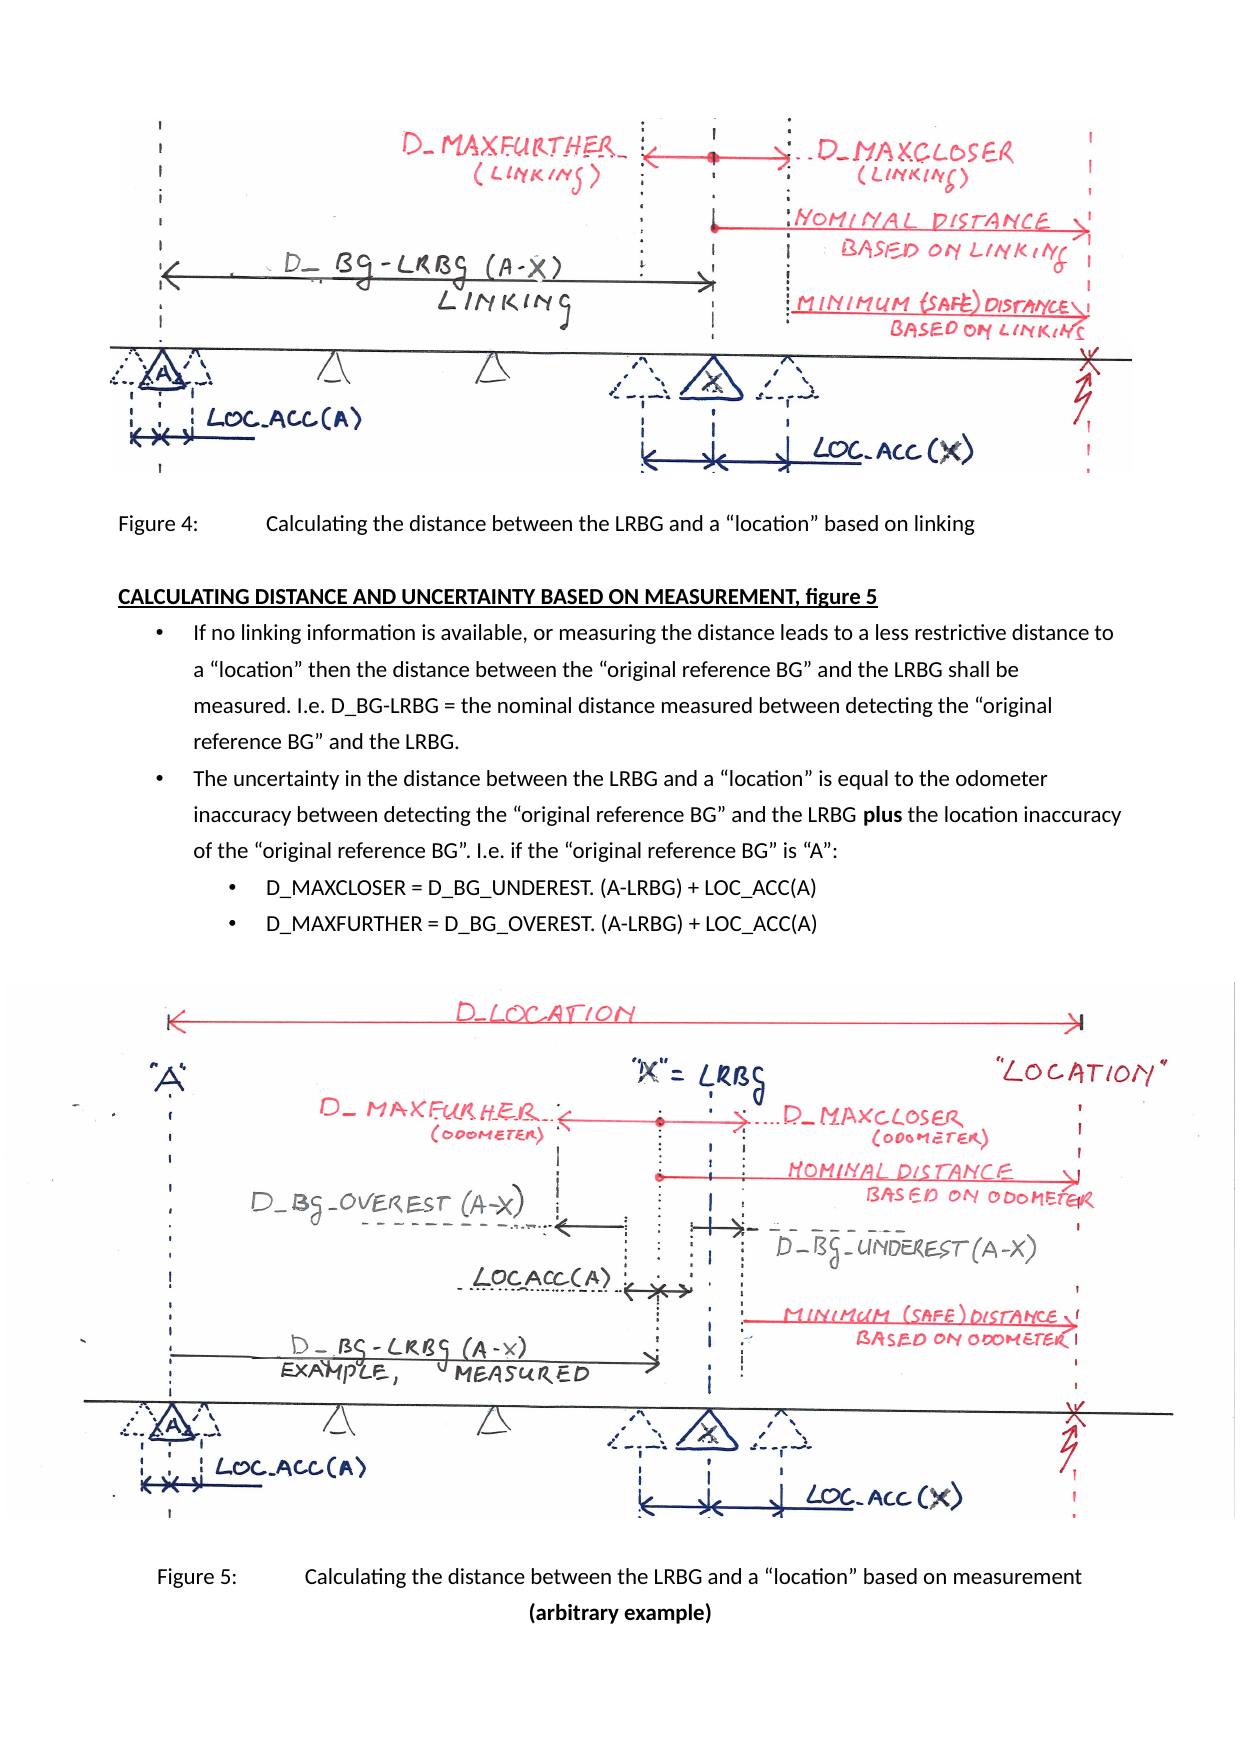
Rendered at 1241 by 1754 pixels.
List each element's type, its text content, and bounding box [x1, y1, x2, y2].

text Figure 5: Calculating the distance between the LRBG and a “location” based on measurement (arbitrary example) [118, 1562, 1122, 1626]
list The uncertainty in the distance between the LRBG and a “location” is equal to the odometer inaccuracy between detecting the “original reference BG” and the LRBG plus the location inaccuracy of the “original reference BG”. I.e. if the “original reference BG” is “A”: [156, 764, 1122, 864]
list D_MAXCLOSER = D_BG_UNDEREST. (A-LRBG) + LOC_ACC(A) [228, 873, 1122, 901]
picture [109, 118, 1132, 473]
picture [5, 982, 1235, 1518]
text Figure 4: Calculating the distance between the LRBG and a “location” based on linking [118, 509, 1122, 537]
text CALCULATING DISTANCE AND UNCERTAINTY BASED ON MEASUREMENT, figure 5 [118, 582, 1122, 610]
list D_MAXFURTHER = D_BG_OVEREST. (A-LRBG) + LOC_ACC(A) [228, 909, 1122, 937]
list If no linking information is available, or measuring the distance leads to a less restrictive distance to a “location” then the distance between the “original reference BG” and the LRBG shall be measured. I.e. D_BG-LRBG = the nominal distance measured between detecting the “original reference BG” and the LRBG. [156, 618, 1122, 756]
